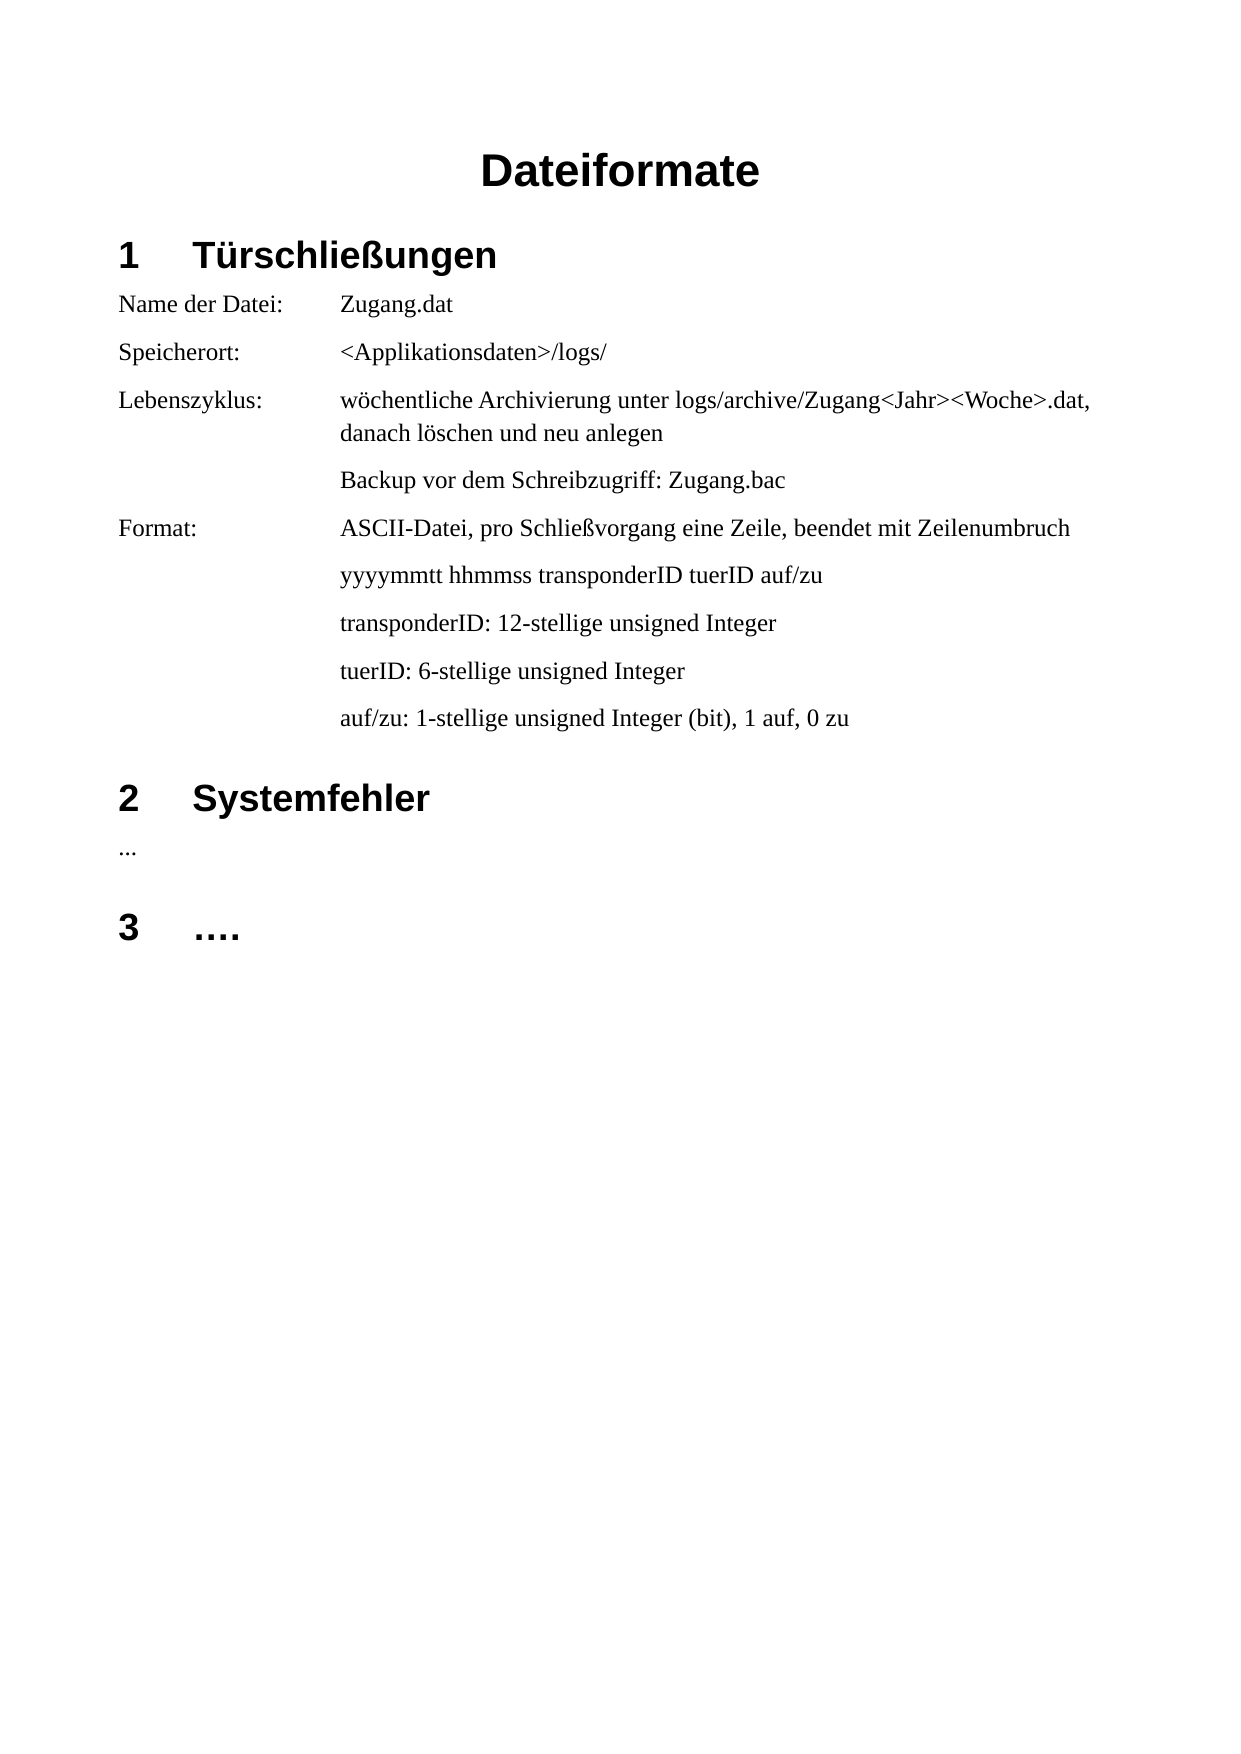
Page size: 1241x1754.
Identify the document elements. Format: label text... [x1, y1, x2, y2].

text Speicherort: <Applikationsdaten>/logs/ [118, 337, 1122, 366]
text transponderID: 12-stellige unsigned Integer [118, 608, 1122, 637]
text tuerID: 6-stellige unsigned Integer [118, 656, 1122, 684]
subtitle …. [118, 905, 1122, 948]
text auf/zu: 1-stellige unsigned Integer (bit), 1 auf, 0 zu [118, 703, 1122, 732]
text Name der Datei: Zugang.dat [118, 289, 1122, 318]
subtitle Türschließungen [118, 233, 1122, 277]
text Backup vor dem Schreibzugriff: Zugang.bac [118, 465, 1122, 494]
title Dateiformate [118, 143, 1122, 196]
text ... [118, 832, 1122, 861]
text Lebenszyklus: wöchentliche Archivierung unter logs/archive/Zugang<Jahr><Woche>.dat, danach löschen und neu anlegen [118, 385, 1122, 446]
text yyyymmtt hhmmss transponderID tuerID auf/zu [118, 561, 1122, 589]
subtitle Systemfehler [118, 776, 1122, 819]
text Format: ASCII-Datei, pro Schließvorgang eine Zeile, beendet mit Zeilenumbruch [118, 513, 1122, 542]
